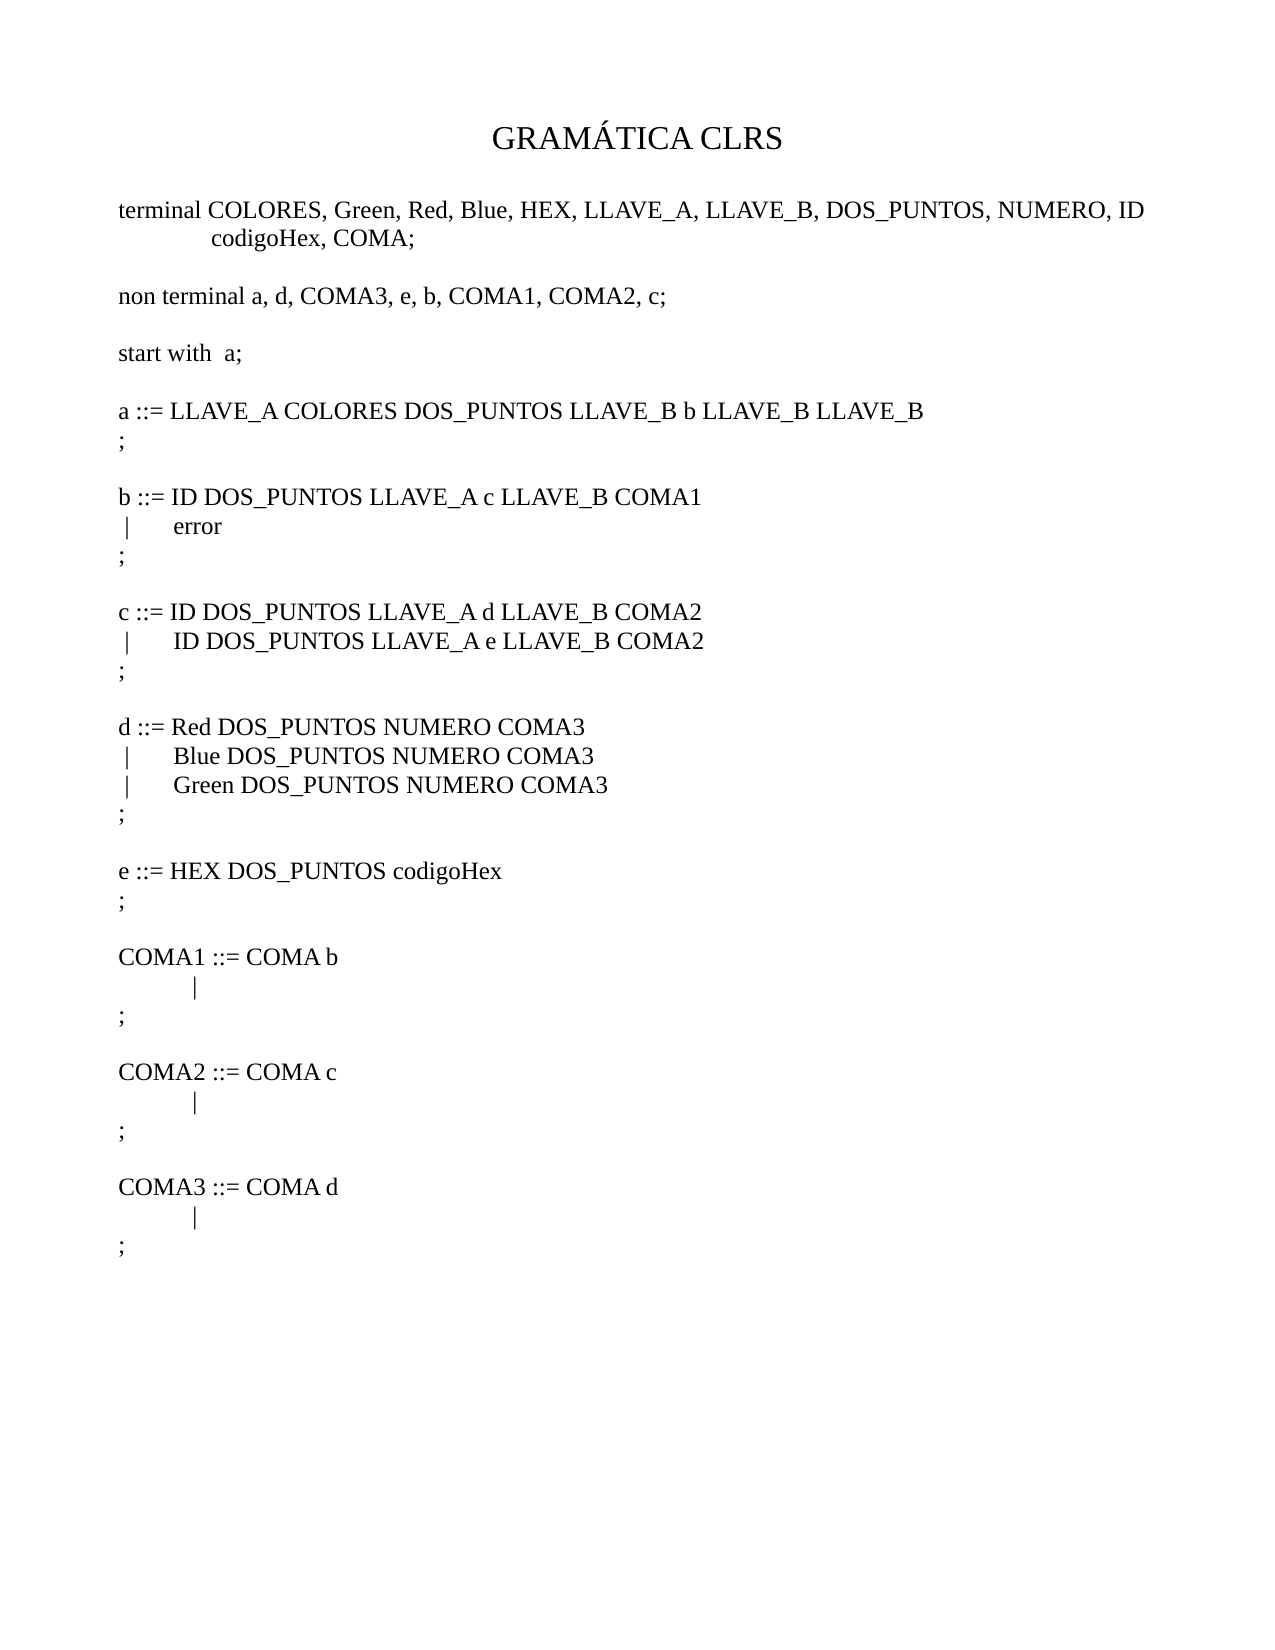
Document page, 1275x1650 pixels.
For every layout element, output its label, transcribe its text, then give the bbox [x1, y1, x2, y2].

text ; [118, 1230, 1157, 1258]
text | [118, 971, 1157, 1000]
text terminal COLORES, Green, Red, Blue, HEX, LLAVE_A, LLAVE_B, DOS_PUNTOS, NUMERO, ID [118, 195, 1157, 223]
text | ID DOS_PUNTOS LLAVE_A e LLAVE_B COMA2 [118, 626, 1157, 655]
text ; [118, 655, 1157, 683]
text ; [118, 1000, 1157, 1028]
text e ::= HEX DOS_PUNTOS codigoHex [118, 856, 1157, 885]
text COMA2 ::= COMA c [118, 1057, 1157, 1086]
text | Green DOS_PUNTOS NUMERO COMA3 [118, 770, 1157, 798]
text ; [118, 425, 1157, 453]
text COMA1 ::= COMA b [118, 942, 1157, 971]
text b ::= ID DOS_PUNTOS LLAVE_A c LLAVE_B COMA1 [118, 482, 1157, 511]
text ; [118, 798, 1157, 827]
text | [118, 1201, 1157, 1230]
text codigoHex, COMA; [118, 223, 1157, 252]
text COMA3 ::= COMA d [118, 1172, 1157, 1201]
text non terminal a, d, COMA3, e, b, COMA1, COMA2, c; [118, 281, 1157, 310]
text | [118, 1086, 1157, 1115]
text d ::= Red DOS_PUNTOS NUMERO COMA3 [118, 712, 1157, 741]
text | error [118, 511, 1157, 540]
text a ::= LLAVE_A COLORES DOS_PUNTOS LLAVE_B b LLAVE_B LLAVE_B [118, 396, 1157, 425]
text ; [118, 540, 1157, 568]
text ; [118, 1115, 1157, 1143]
text start with a; [118, 338, 1157, 367]
text ; [118, 885, 1157, 913]
text c ::= ID DOS_PUNTOS LLAVE_A d LLAVE_B COMA2 [118, 597, 1157, 626]
text GRAMÁTICA CLRS [118, 118, 1157, 156]
text | Blue DOS_PUNTOS NUMERO COMA3 [118, 741, 1157, 770]
